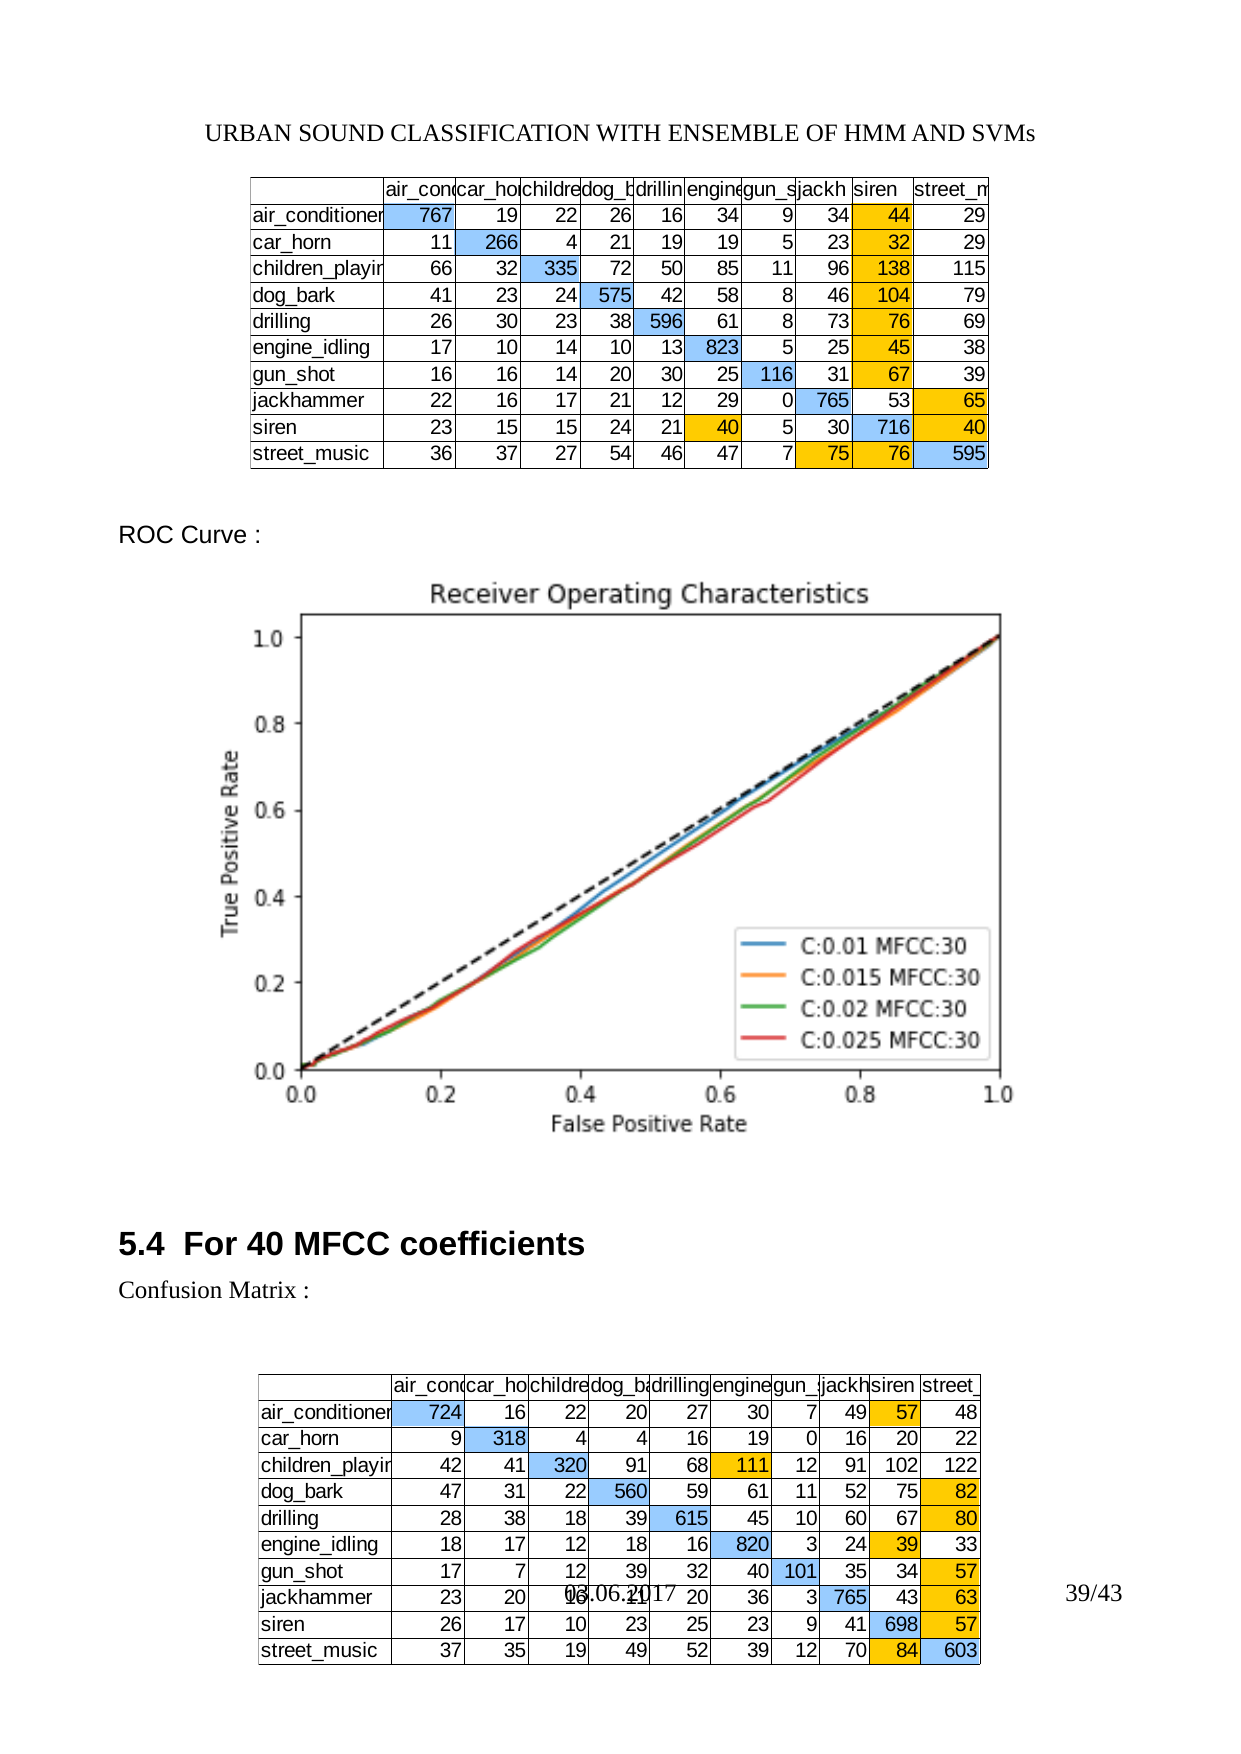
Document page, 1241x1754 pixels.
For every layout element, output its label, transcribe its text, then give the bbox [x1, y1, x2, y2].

picture [209, 568, 1031, 1149]
text Confusion Matrix : [118, 1275, 1122, 1304]
text ROC Curve : [118, 520, 1122, 548]
subtitle 5.4 For 40 MFCC coefficients [118, 1224, 1122, 1262]
